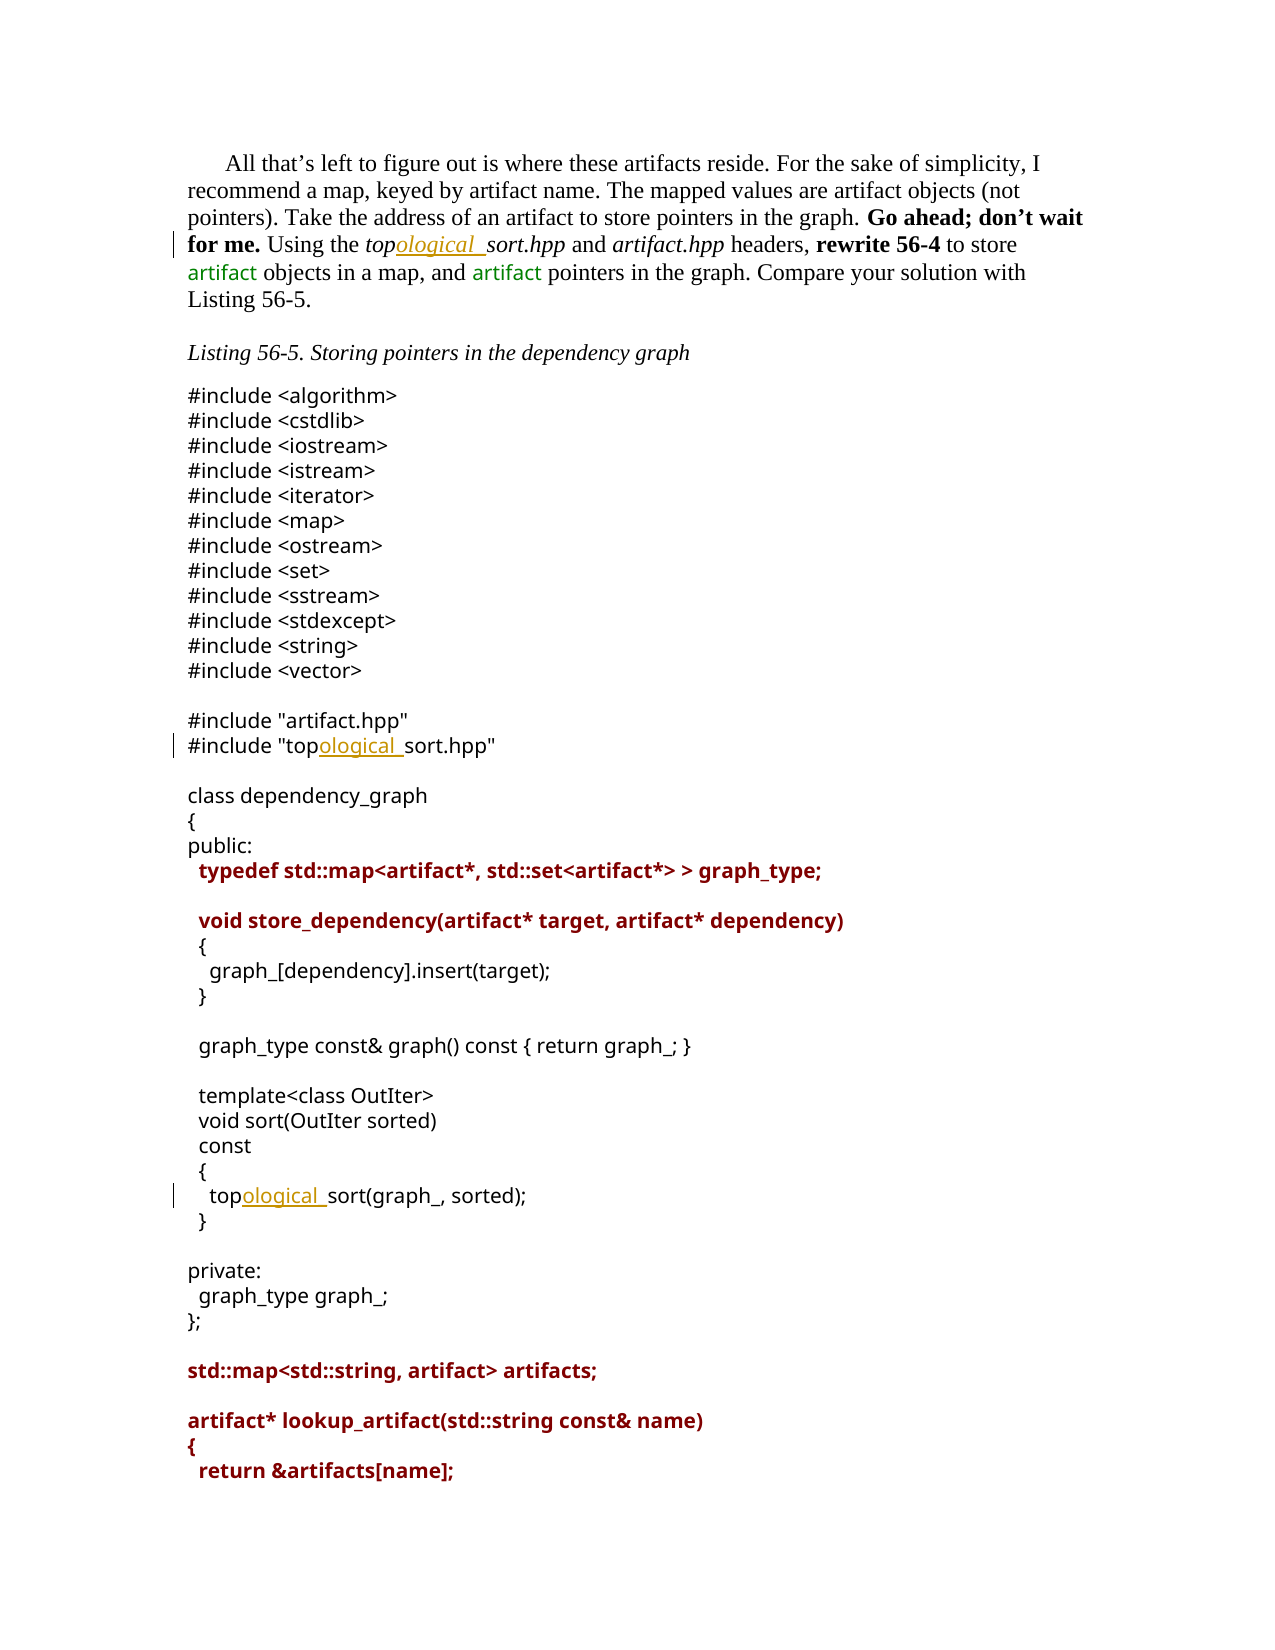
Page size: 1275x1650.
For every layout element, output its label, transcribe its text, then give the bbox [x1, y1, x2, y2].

text { [187, 808, 1072, 833]
text public: [187, 833, 1072, 858]
text class dependency_graph [187, 783, 1072, 808]
text { [187, 1433, 1072, 1458]
text #include <cstdlib> [187, 408, 1072, 433]
text void store_dependency(artifact* target, artifact* dependency) [187, 908, 1072, 933]
text #include "topological_sort.hpp" [187, 733, 1072, 758]
text void sort(OutIter sorted) [187, 1108, 1072, 1133]
text template<class OutIter> [187, 1083, 1072, 1108]
text #include <set> [187, 558, 1072, 583]
text #include <iostream> [187, 433, 1072, 458]
text graph_[dependency].insert(target); [187, 958, 1072, 983]
text #include <algorithm> [187, 383, 1072, 408]
text #include <vector> [187, 658, 1072, 683]
text #include "artifact.hpp" [187, 708, 1072, 733]
text #include <stdexcept> [187, 608, 1072, 633]
text std::map<std::string, artifact> artifacts; [187, 1358, 1072, 1383]
text { [187, 1158, 1072, 1183]
text #include <iterator> [187, 483, 1072, 508]
text graph_type graph_; [187, 1283, 1072, 1308]
text typedef std::map<artifact*, std::set<artifact*> > graph_type; [187, 858, 1072, 883]
text #include <map> [187, 508, 1072, 533]
text graph_type const& graph() const { return graph_; } [187, 1033, 1072, 1058]
text return &artifacts[name]; [187, 1458, 1072, 1483]
text #include <ostream> [187, 533, 1072, 558]
text { [187, 933, 1072, 958]
text #include <istream> [187, 458, 1072, 483]
text Listing 56-5. Storing pointers in the dependency graph [187, 337, 1087, 367]
text #include <string> [187, 633, 1072, 658]
text } [187, 1208, 1072, 1233]
text } [187, 983, 1072, 1008]
text All that’s left to figure out is where these artifacts reside. For the sake of simplicity, I recommend a map, keyed by artifact name. The mapped values are artifact objects (not pointers). Take the address of an artifact to store pointers in the graph. Go ahead; don’t wait for me. Using the topological_sort.hpp and artifact.hpp headers, rewrite 56-4 to store artifact objects in a map, and artifact pointers in the graph. Compare your solution with Listing 56-5. [187, 150, 1087, 312]
text }; [187, 1308, 1072, 1333]
text private: [187, 1258, 1072, 1283]
text topological_sort(graph_, sorted); [187, 1183, 1072, 1208]
text #include <sstream> [187, 583, 1072, 608]
text artifact* lookup_artifact(std::string const& name) [187, 1408, 1072, 1433]
text const [187, 1133, 1072, 1158]
